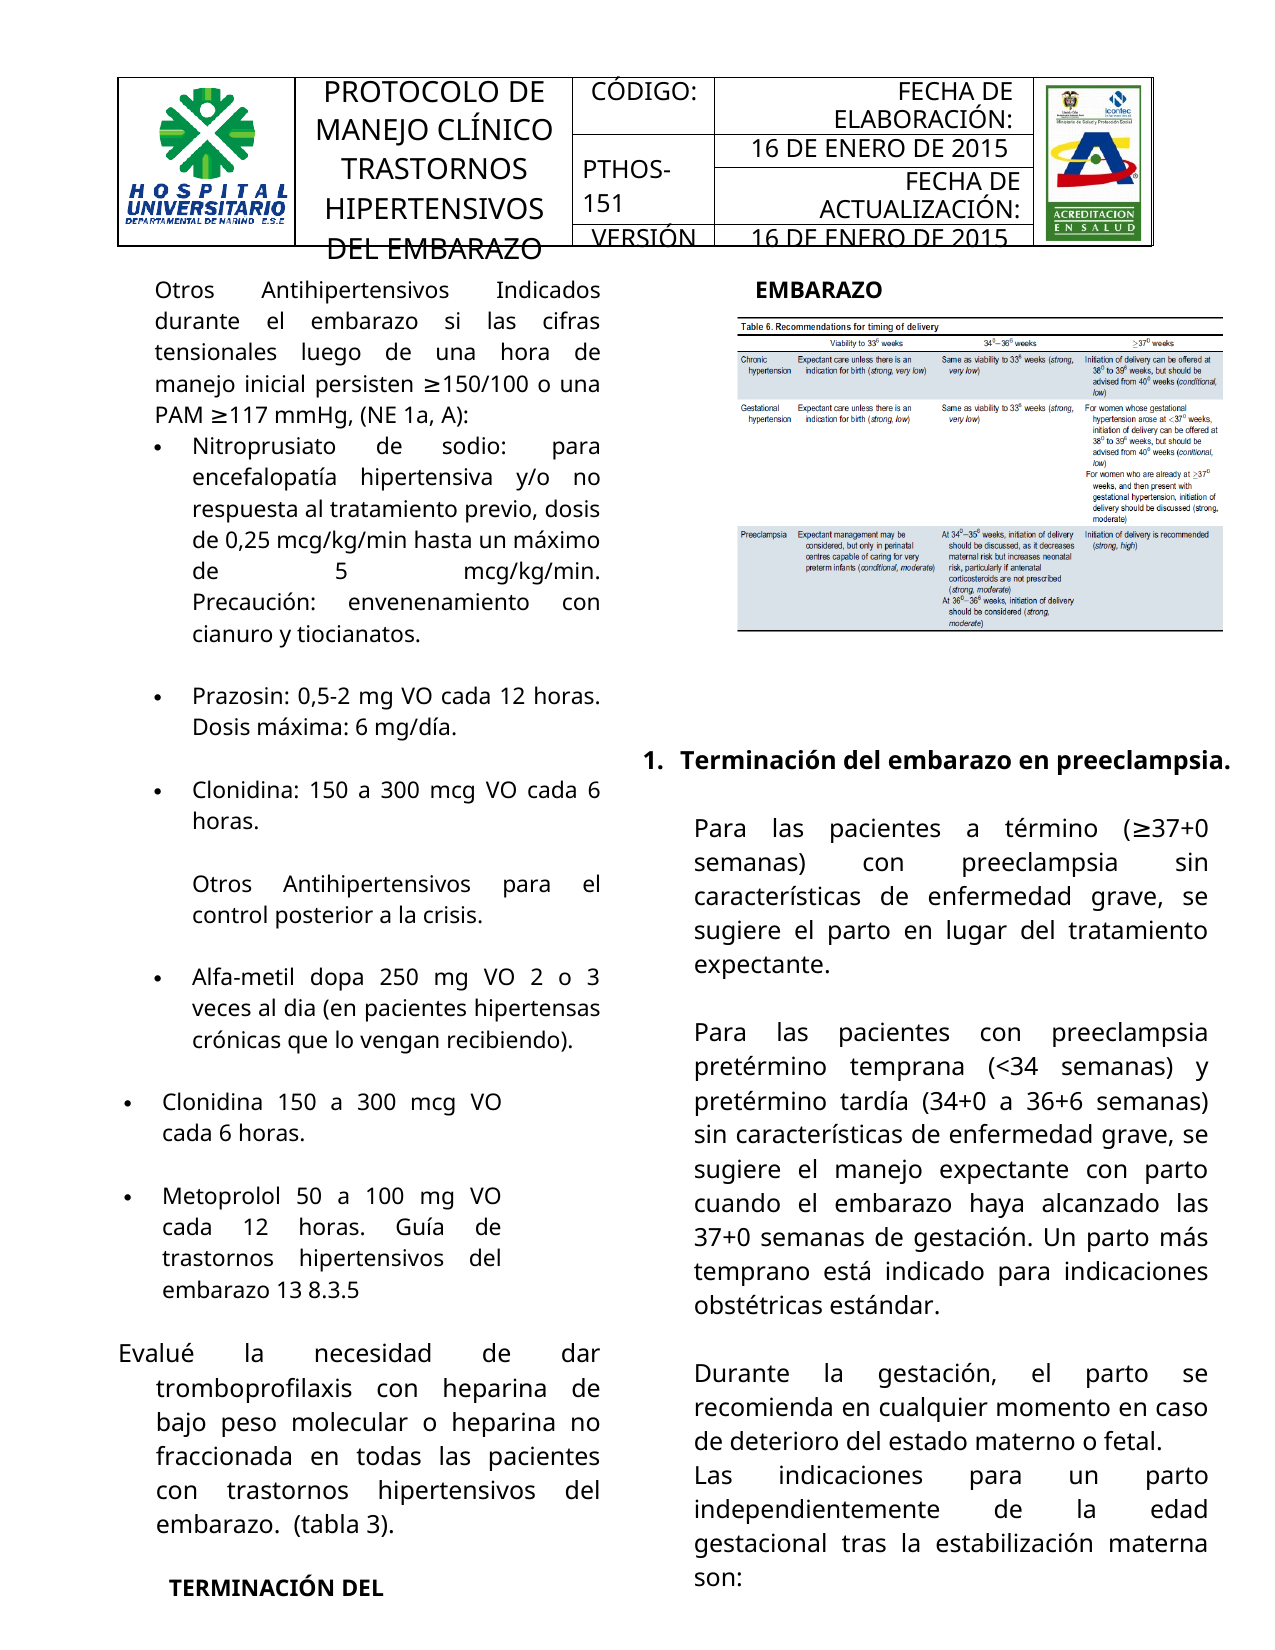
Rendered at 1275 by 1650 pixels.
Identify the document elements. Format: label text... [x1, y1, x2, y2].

text Para las pacientes a término (≥37+0 semanas) con preeclampsia sin características de enfermedad grave, se sugiere el parto en lugar del tratamiento expectante. [693, 811, 1209, 981]
list Clonidina: 150 a 300 mcg VO cada 6 horas. [154, 774, 601, 836]
text Las indicaciones para un parto independientemente de la edad gestacional tras la estabilización materna son: [693, 1458, 1209, 1594]
text Durante la gestación, el parto se recomienda en cualquier momento en caso de deterioro del estado materno o fetal. [693, 1356, 1209, 1458]
text EMBARAZO [755, 274, 1157, 305]
picture [1045, 85, 1142, 241]
list Nitroprusiato de sodio: para encefalopatía hipertensiva y/o no respuesta al tratamiento previo, dosis de 0,25 mcg/kg/min hasta un máximo de 5 mcg/kg/min. Precaución: envenenamiento con cianuro y tiocianatos. [154, 430, 601, 649]
list Terminación del embarazo en preeclampsia. [642, 742, 1256, 777]
text TERMINACIÓN DEL [169, 1572, 502, 1603]
list Evalué la necesidad de dar tromboprofilaxis con heparina de bajo peso molecular o heparina no fraccionada en todas las pacientes con trastornos hipertensivos del embarazo. (tabla 3). [118, 1336, 601, 1541]
list Otros Antihipertensivos para el control posterior a la crisis. [192, 868, 601, 930]
text Otros Antihipertensivos Indicados durante el embarazo si las cifras tensionales luego de una hora de manejo inicial persisten ≥150/100 o una PAM ≥117 mmHg, (NE 1a, A): [154, 274, 601, 430]
picture [753, 311, 1228, 635]
list Alfa-metil dopa 250 mg VO 2 o 3 veces al dia (en pacientes hipertensas crónicas que lo vengan recibiendo). [154, 961, 601, 1055]
picture [125, 88, 288, 224]
list Clonidina 150 a 300 mcg VO cada 6 horas. [124, 1086, 502, 1148]
text Para las pacientes con preeclampsia pretérmino temprana (<34 semanas) y pretérmino tardía (34+0 a 36+6 semanas) sin características de enfermedad grave, se sugiere el manejo expectante con parto cuando el embarazo haya alcanzado las 37+0 semanas de gestación. Un parto más temprano está indicado para indicaciones obstétricas estándar. [693, 1015, 1209, 1322]
list Prazosin: 0,5-2 mg VO cada 12 horas. Dosis máxima: 6 mg/día. [154, 680, 601, 742]
list Metoprolol 50 a 100 mg VO cada 12 horas. Guía de trastornos hipertensivos del embarazo 13 8.3.5 [124, 1180, 502, 1305]
